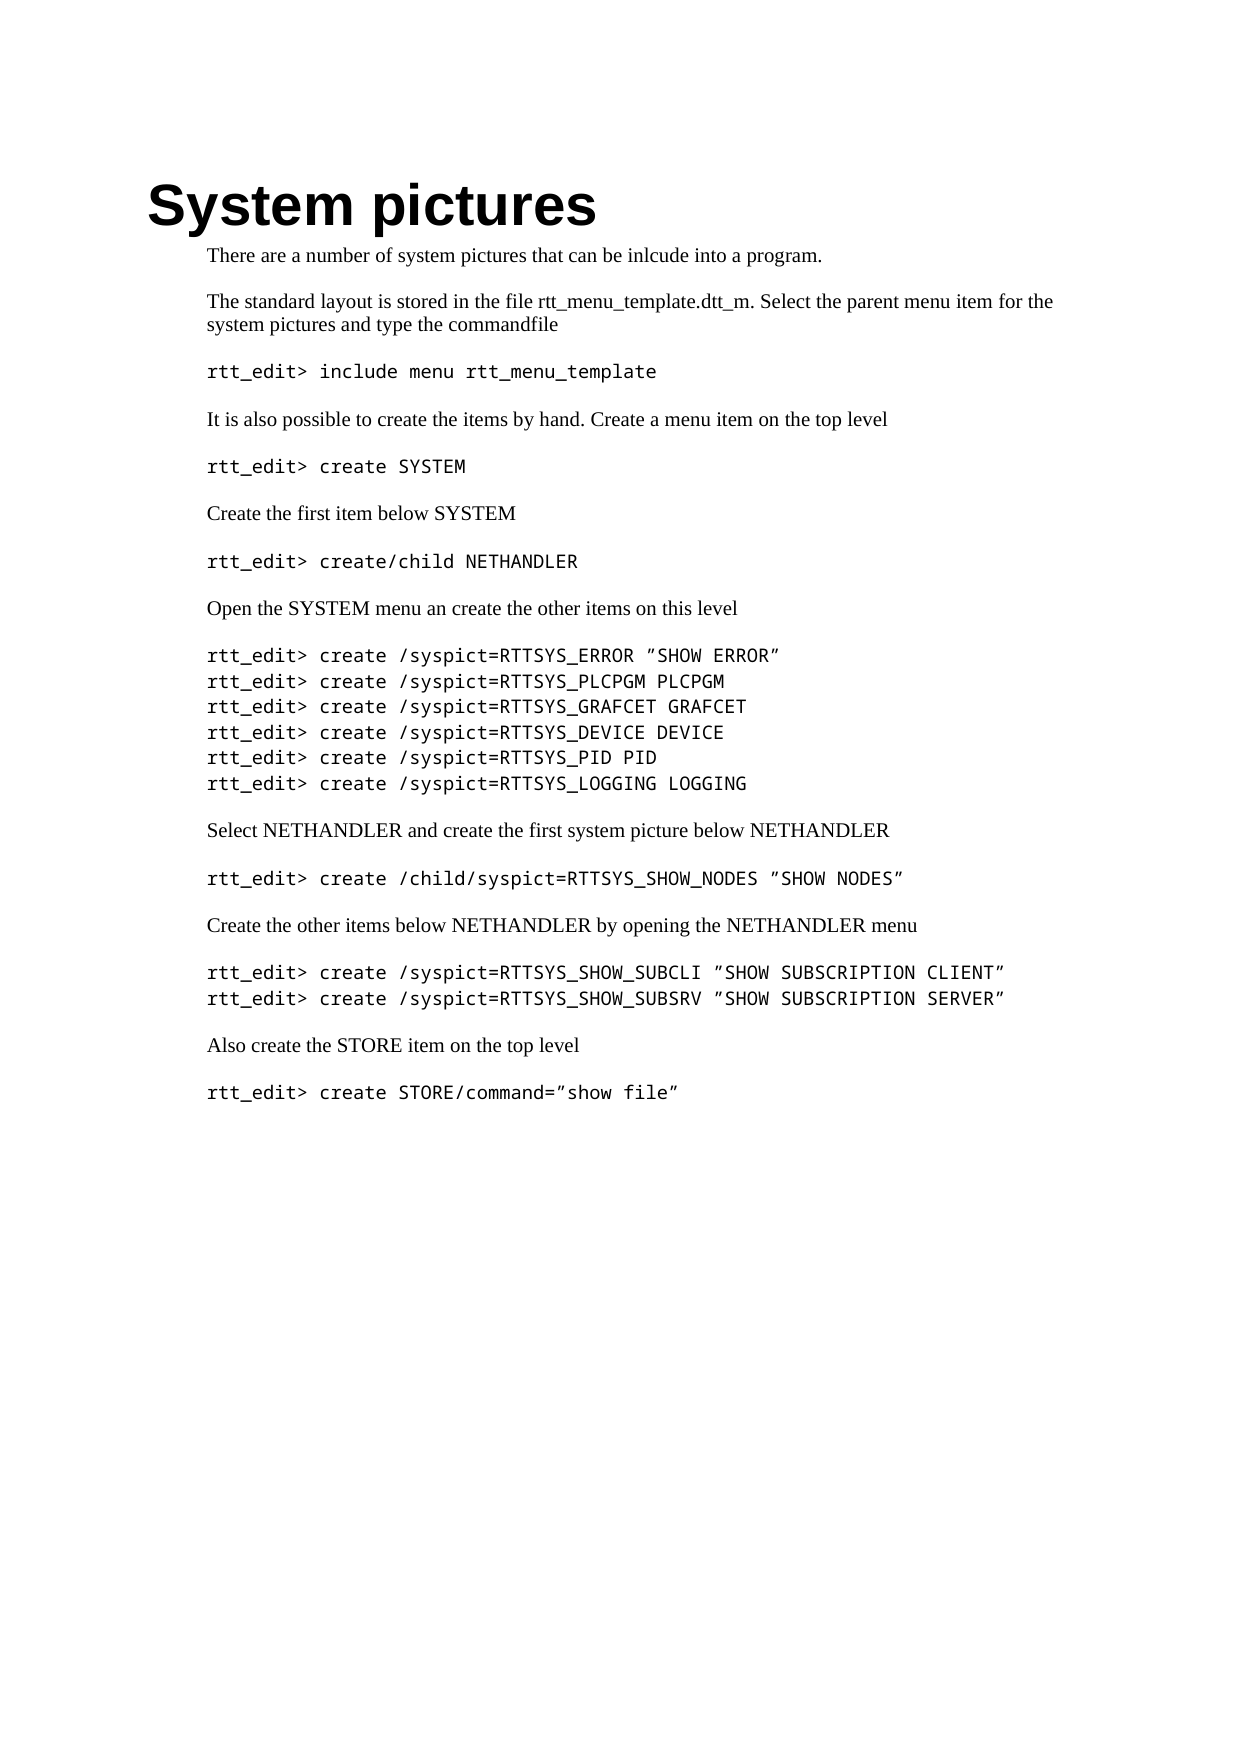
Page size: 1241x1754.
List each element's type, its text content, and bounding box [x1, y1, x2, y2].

text There are a number of system pictures that can be inlcude into a program. [207, 244, 1092, 267]
text Select NETHANDLER and create the first system picture below NETHANDLER [207, 819, 1092, 842]
text rtt_edit> create /syspict=RTTSYS_SHOW_SUBSRV ”SHOW SUBSCRIPTION SERVER” [207, 985, 1092, 1011]
subtitle System pictures [148, 173, 1092, 238]
text The standard layout is stored in the file rtt_menu_template.dtt_m. Select the parent menu item for the system pictures and type the commandfile [207, 290, 1092, 336]
text rtt_edit> create/child NETHANDLER [207, 548, 1092, 574]
text rtt_edit> create SYSTEM [207, 453, 1092, 479]
text Create the other items below NETHANDLER by opening the NETHANDLER menu [207, 913, 1092, 936]
text rtt_edit> create /syspict=RTTSYS_SHOW_SUBCLI ”SHOW SUBSCRIPTION CLIENT” [207, 959, 1092, 985]
text Create the first item below SYSTEM [207, 502, 1092, 525]
text rtt_edit> create /child/syspict=RTTSYS_SHOW_NODES ”SHOW NODES” [207, 865, 1092, 890]
text rtt_edit> create /syspict=RTTSYS_ERROR ”SHOW ERROR” [207, 643, 1092, 668]
text rtt_edit> create /syspict=RTTSYS_PID PID [207, 745, 1092, 770]
text rtt_edit> create STORE/command=”show file” [207, 1079, 1092, 1105]
text It is also possible to create the items by hand. Create a menu item on the top level [207, 407, 1092, 431]
text rtt_edit> create /syspict=RTTSYS_PLCPGM PLCPGM [207, 668, 1092, 694]
text Open the SYSTEM menu an create the other items on this level [207, 597, 1092, 620]
text rtt_edit> create /syspict=RTTSYS_GRAFCET GRAFCET [207, 694, 1092, 719]
text rtt_edit> create /syspict=RTTSYS_DEVICE DEVICE [207, 719, 1092, 745]
text Also create the STORE item on the top level [207, 1033, 1092, 1057]
text rtt_edit> include menu rtt_menu_template [207, 359, 1092, 384]
text rtt_edit> create /syspict=RTTSYS_LOGGING LOGGING [207, 770, 1092, 796]
